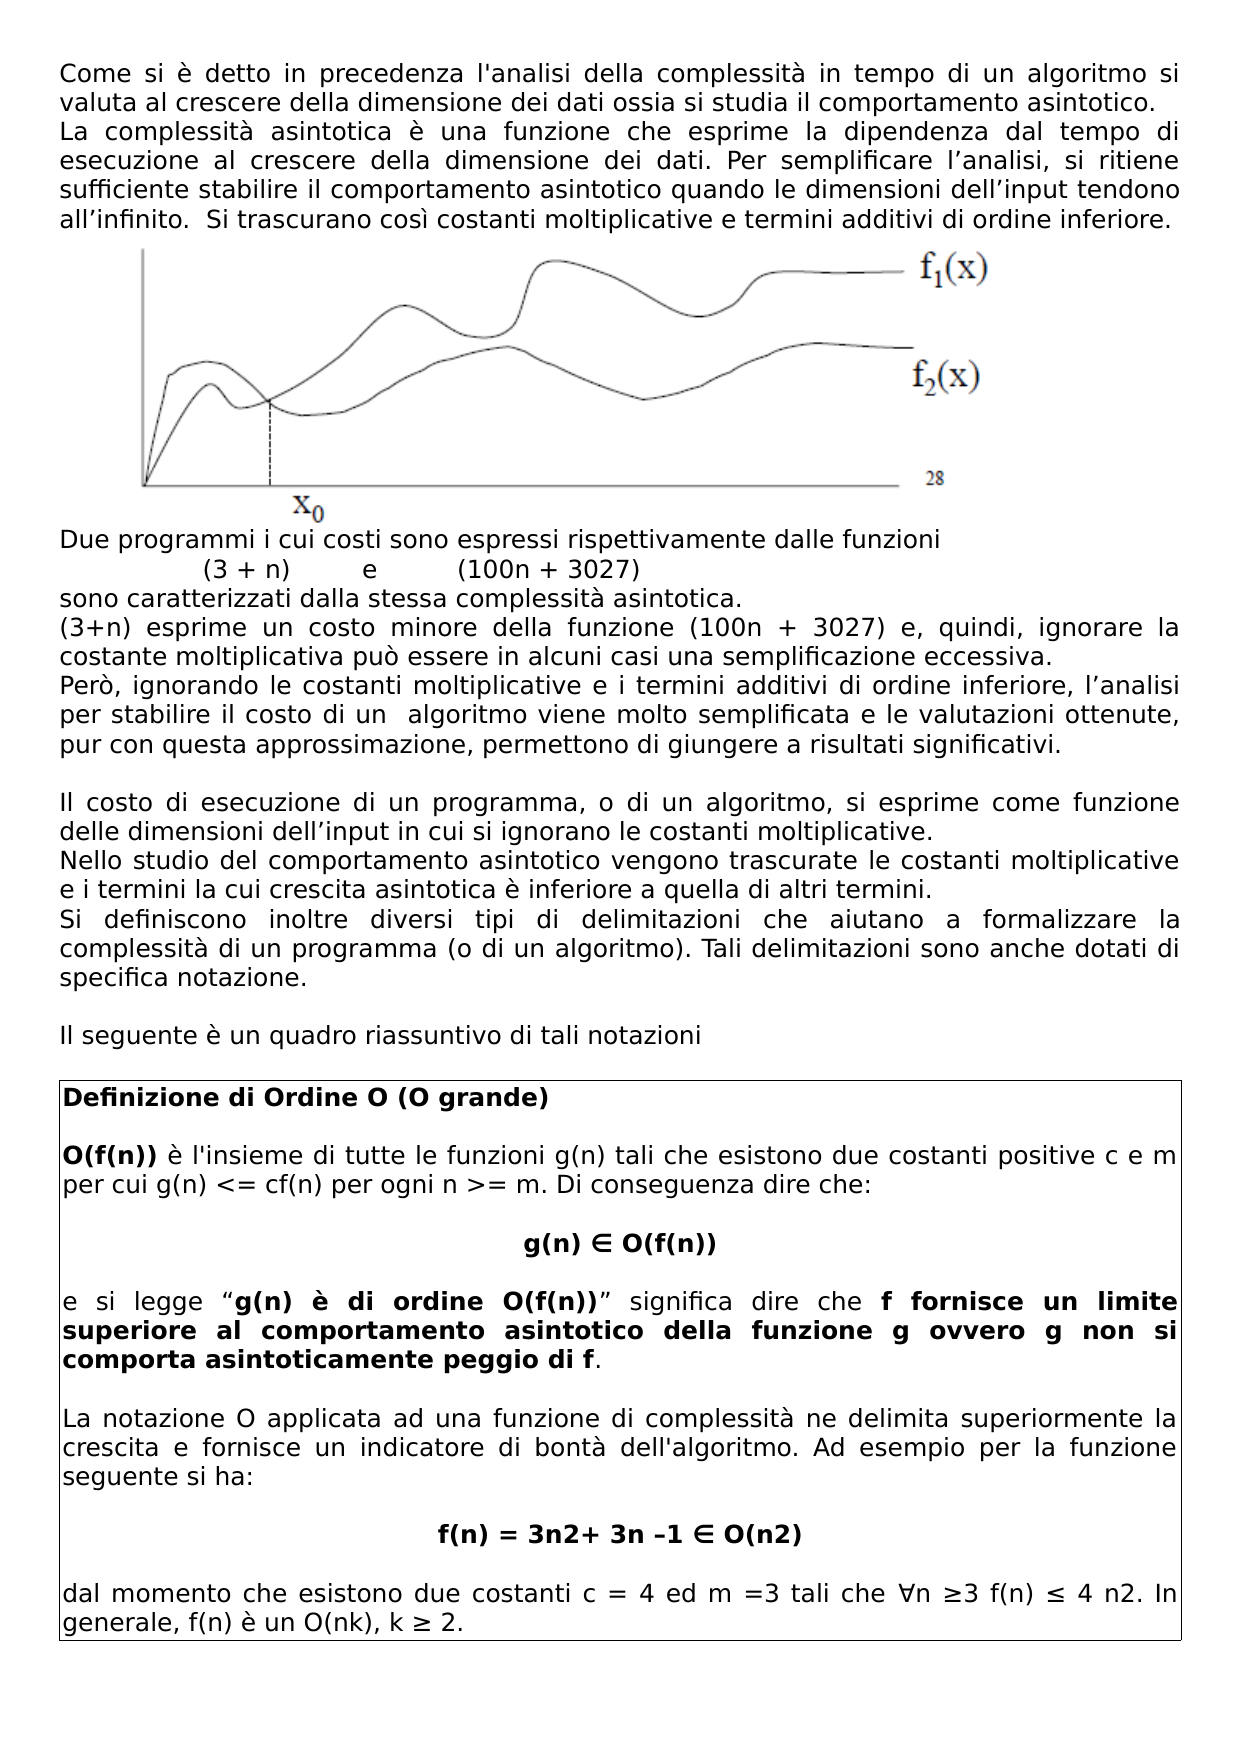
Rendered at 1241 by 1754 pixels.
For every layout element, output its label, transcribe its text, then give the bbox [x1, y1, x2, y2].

text La complessità asintotica è una funzione che esprime la dipendenza dal tempo di esecuzione al crescere della dimensione dei dati. Per semplificare l’analisi, si ritiene sufficiente stabilire il comportamento asintotico quando le dimensioni dell’input tendono all’infinito. Si trascurano così costanti moltiplicative e termini additivi di ordine inferiore. [59, 117, 1181, 234]
text Il seguente è un quadro riassuntivo di tali notazioni [59, 1022, 1181, 1051]
text Come si è detto in precedenza l'analisi della complessità in tempo di un algoritmo si valuta al crescere della dimensione dei dati ossia si studia il comportamento asintotico. [59, 59, 1181, 117]
text sono caratterizzati dalla stessa complessità asintotica. [59, 584, 1181, 613]
text g(n) ∈ O(f(n)) [60, 1226, 1181, 1258]
text Però, ignorando le costanti moltiplicative e i termini additivi di ordine inferiore, l’analisi per stabilire il costo di un algoritmo viene molto semplificata e le valutazioni ottenute, pur con questa approssimazione, permettono di giungere a risultati significativi. [59, 672, 1181, 759]
text dal momento che esistono due costanti c = 4 ed m =3 tali che ∀n ≥3 f(n) ≤ 4 n2. In generale, f(n) è un O(nk), k ≥ 2. [60, 1576, 1181, 1640]
text f(n) = 3n2+ 3n –1 ∈ O(n2) [60, 1517, 1181, 1549]
text (3 + n) e (100n + 3027) [59, 555, 1181, 584]
text Il costo di esecuzione di un programma, o di un algoritmo, si esprime come funzione delle dimensioni dell’input in cui si ignorano le costanti moltiplicative. [59, 788, 1181, 847]
text Si definiscono inoltre diversi tipi di delimitazioni che aiutano a formalizzare la complessità di un programma (o di un algoritmo). Tali delimitazioni sono anche dotati di specifica notazione. [59, 905, 1181, 992]
text Due programmi i cui costi sono espressi rispettivamente dalle funzioni [59, 526, 1181, 555]
text (3+n) esprime un costo minore della funzione (100n + 3027) e, quindi, ignorare la costante moltiplicativa può essere in alcuni casi una semplificazione eccessiva. [59, 613, 1181, 672]
text Definizione di Ordine O (O grande) [60, 1081, 1181, 1112]
text O(f(n)) è l'insieme di tutte le funzioni g(n) tali che esistono due costanti positive c e m per cui g(n) <= cf(n) per ogni n >= m. Di conseguenza dire che: [60, 1138, 1181, 1199]
text e si legge “g(n) è di ordine O(f(n))” significa dire che f fornisce un limite superiore al comportamento asintotico della funzione g ovvero g non si comporta asintoticamente peggio di f. [60, 1284, 1181, 1374]
text Nello studio del comportamento asintotico vengono trascurate le costanti moltiplicative e i termini la cui crescita asintotica è inferiore a quella di altri termini. [59, 847, 1181, 905]
picture [118, 234, 1004, 526]
text La notazione O applicata ad una funzione di complessità ne delimita superiormente la crescita e fornisce un indicatore di bontà dell'algoritmo. Ad esempio per la funzione seguente si ha: [60, 1401, 1181, 1491]
